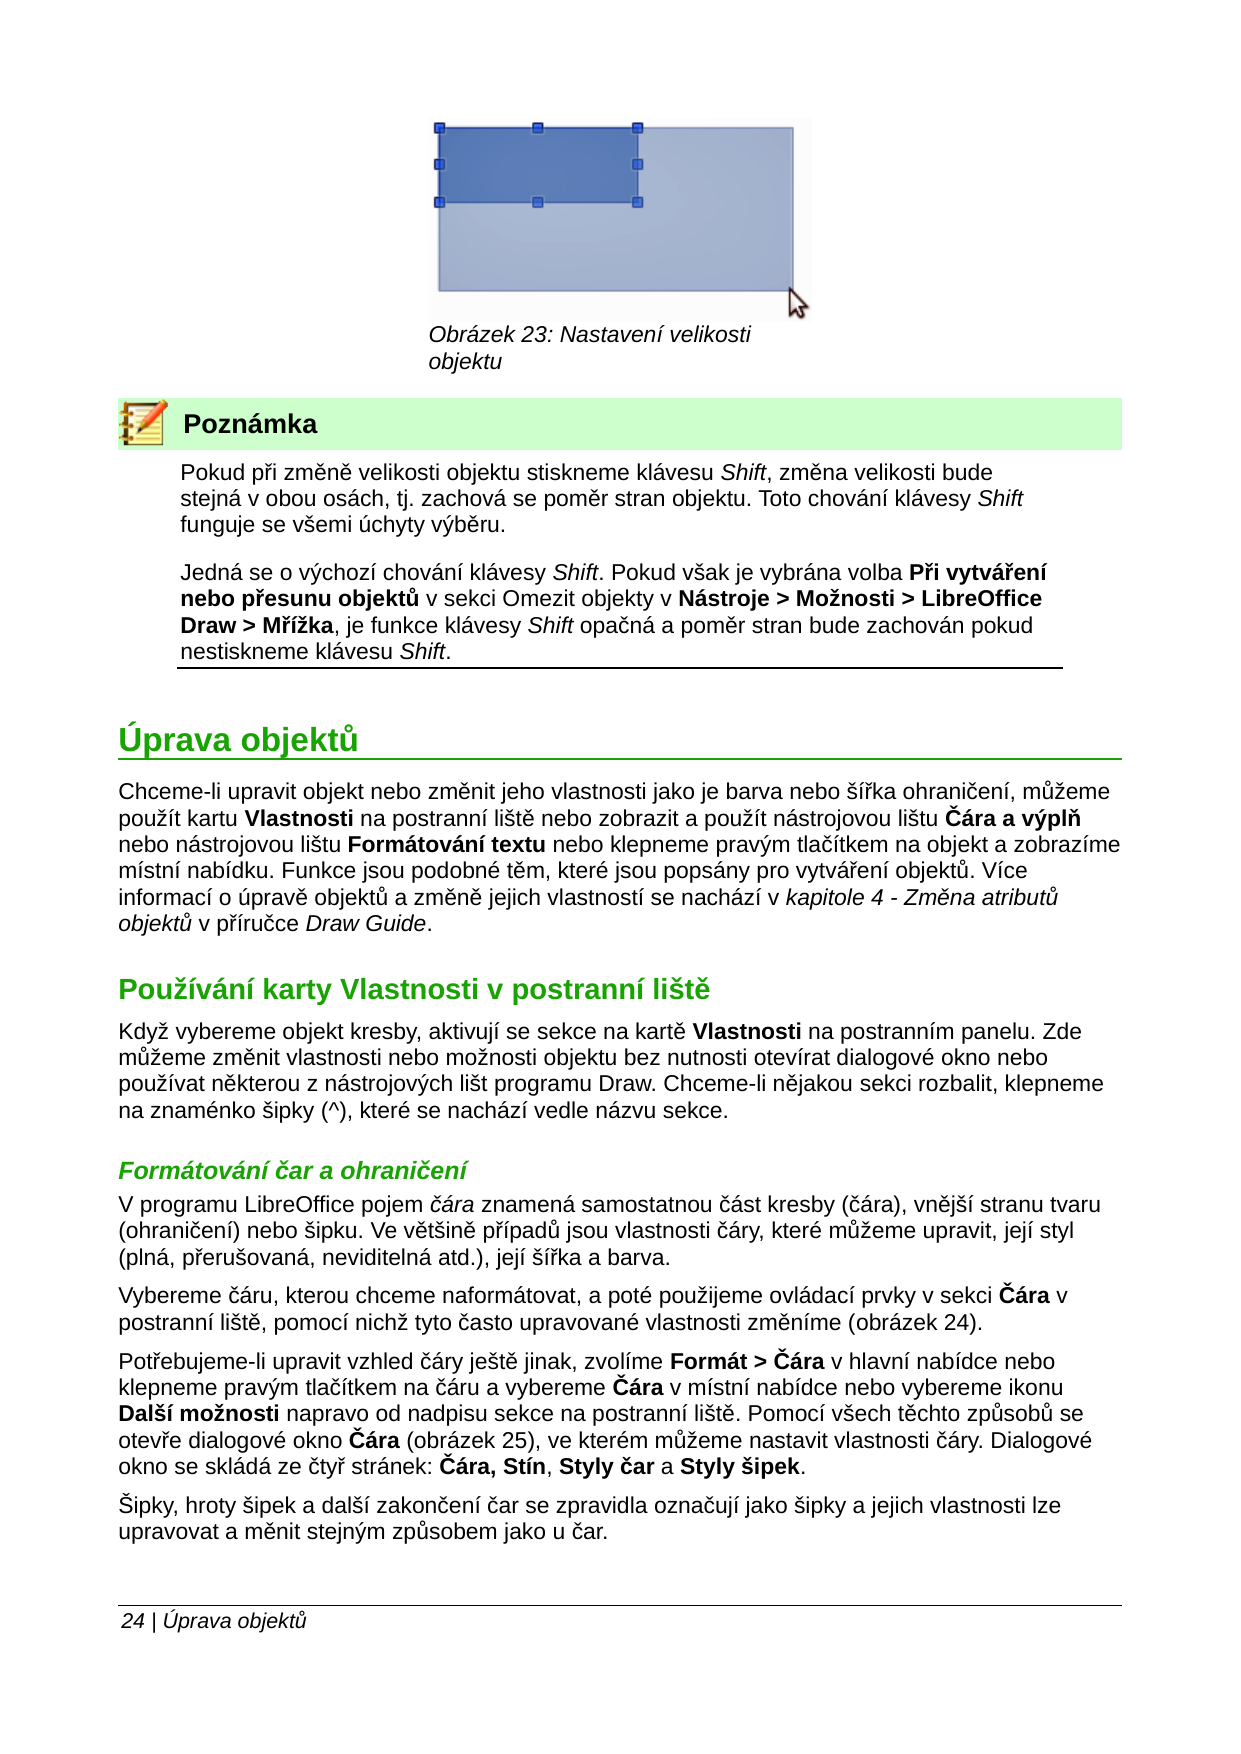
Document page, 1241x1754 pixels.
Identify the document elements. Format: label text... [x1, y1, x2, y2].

subtitle Úprava objektů [118, 720, 1122, 758]
text Obrázek 23: Nastavení velikosti objektu [428, 322, 812, 374]
picture [428, 118, 813, 322]
subtitle Poznámka [118, 398, 1122, 450]
subtitle Formátování čar a ohraničení [118, 1156, 1122, 1185]
text Když vybereme objekt kresby, aktivují se sekce na kartě Vlastnosti na postranním panelu. Zde můžeme změnit vlastnosti nebo možnosti objektu bez nutnosti otevírat dialogové okno nebo používat některou z nástrojových lišt programu Draw. Chceme-li nějakou sekci rozbalit, klepneme na znaménko šipky (^), které se nachází vedle názvu sekce. [118, 1018, 1122, 1123]
picture [119, 398, 170, 449]
text Vybereme čáru, kterou chceme naformátovat, a poté použijeme ovládací prvky v sekci Čára v postranní liště, pomocí nichž tyto často upravované vlastnosti změníme (obrázek 24). [118, 1282, 1122, 1335]
text Chceme-li upravit objekt nebo změnit jeho vlastnosti jako je barva nebo šířka ohraničení, můžeme použít kartu Vlastnosti na postranní liště nebo zobrazit a použít nástrojovou lištu Čára a výplň nebo nástrojovou lištu Formátování textu nebo klepneme pravým tlačítkem na objekt a zobrazíme místní nabídku. Funkce jsou podobné těm, které jsou popsány pro vytváření objektů. Více informací o úpravě objektů a změně jejich vlastností se nachází v kapitole 4 - Změna atributů objektů v příručce Draw Guide. [118, 778, 1122, 936]
text Šipky, hroty šipek a další zakončení čar se zpravidla označují jako šipky a jejich vlastnosti lze upravovat a měnit stejným způsobem jako u čar. [118, 1492, 1122, 1545]
text Potřebujeme-li upravit vzhled čáry ještě jinak, zvolíme Formát > Čára v hlavní nabídce nebo klepneme pravým tlačítkem na čáru a vybereme Čára v místní nabídce nebo vybereme ikonu Další možnosti napravo od nadpisu sekce na postranní liště. Pomocí všech těchto způsobů se otevře dialogové okno Čára (obrázek 25), ve kterém můžeme nastavit vlastnosti čáry. Dialogové okno se skládá ze čtyř stránek: Čára, Stín, Styly čar a Styly šipek. [118, 1348, 1122, 1479]
text Pokud při změně velikosti objektu stiskneme klávesu Shift, změna velikosti bude stejná v obou osách, tj. zachová se poměr stran objektu. Toto chování klávesy Shift funguje se všemi úchyty výběru. [177, 456, 1063, 538]
text V programu LibreOffice pojem čára znamená samostatnou část kresby (čára), vnější stranu tvaru (ohraničení) nebo šipku. Ve většině případů jsou vlastnosti čáry, které můžeme upravit, její styl (plná, přerušovaná, neviditelná atd.), její šířka a barva. [118, 1191, 1122, 1270]
text Jedná se o výchozí chování klávesy Shift. Pokud však je vybrána volba Při vytváření nebo přesunu objektů v sekci Omezit objekty v Nástroje > Možnosti > LibreOffice Draw > Mřížka, je funkce klávesy Shift opačná a poměr stran bude zachován pokud nestiskneme klávesu Shift. [177, 556, 1063, 667]
subtitle Používání karty Vlastnosti v postranní liště [118, 972, 1122, 1006]
